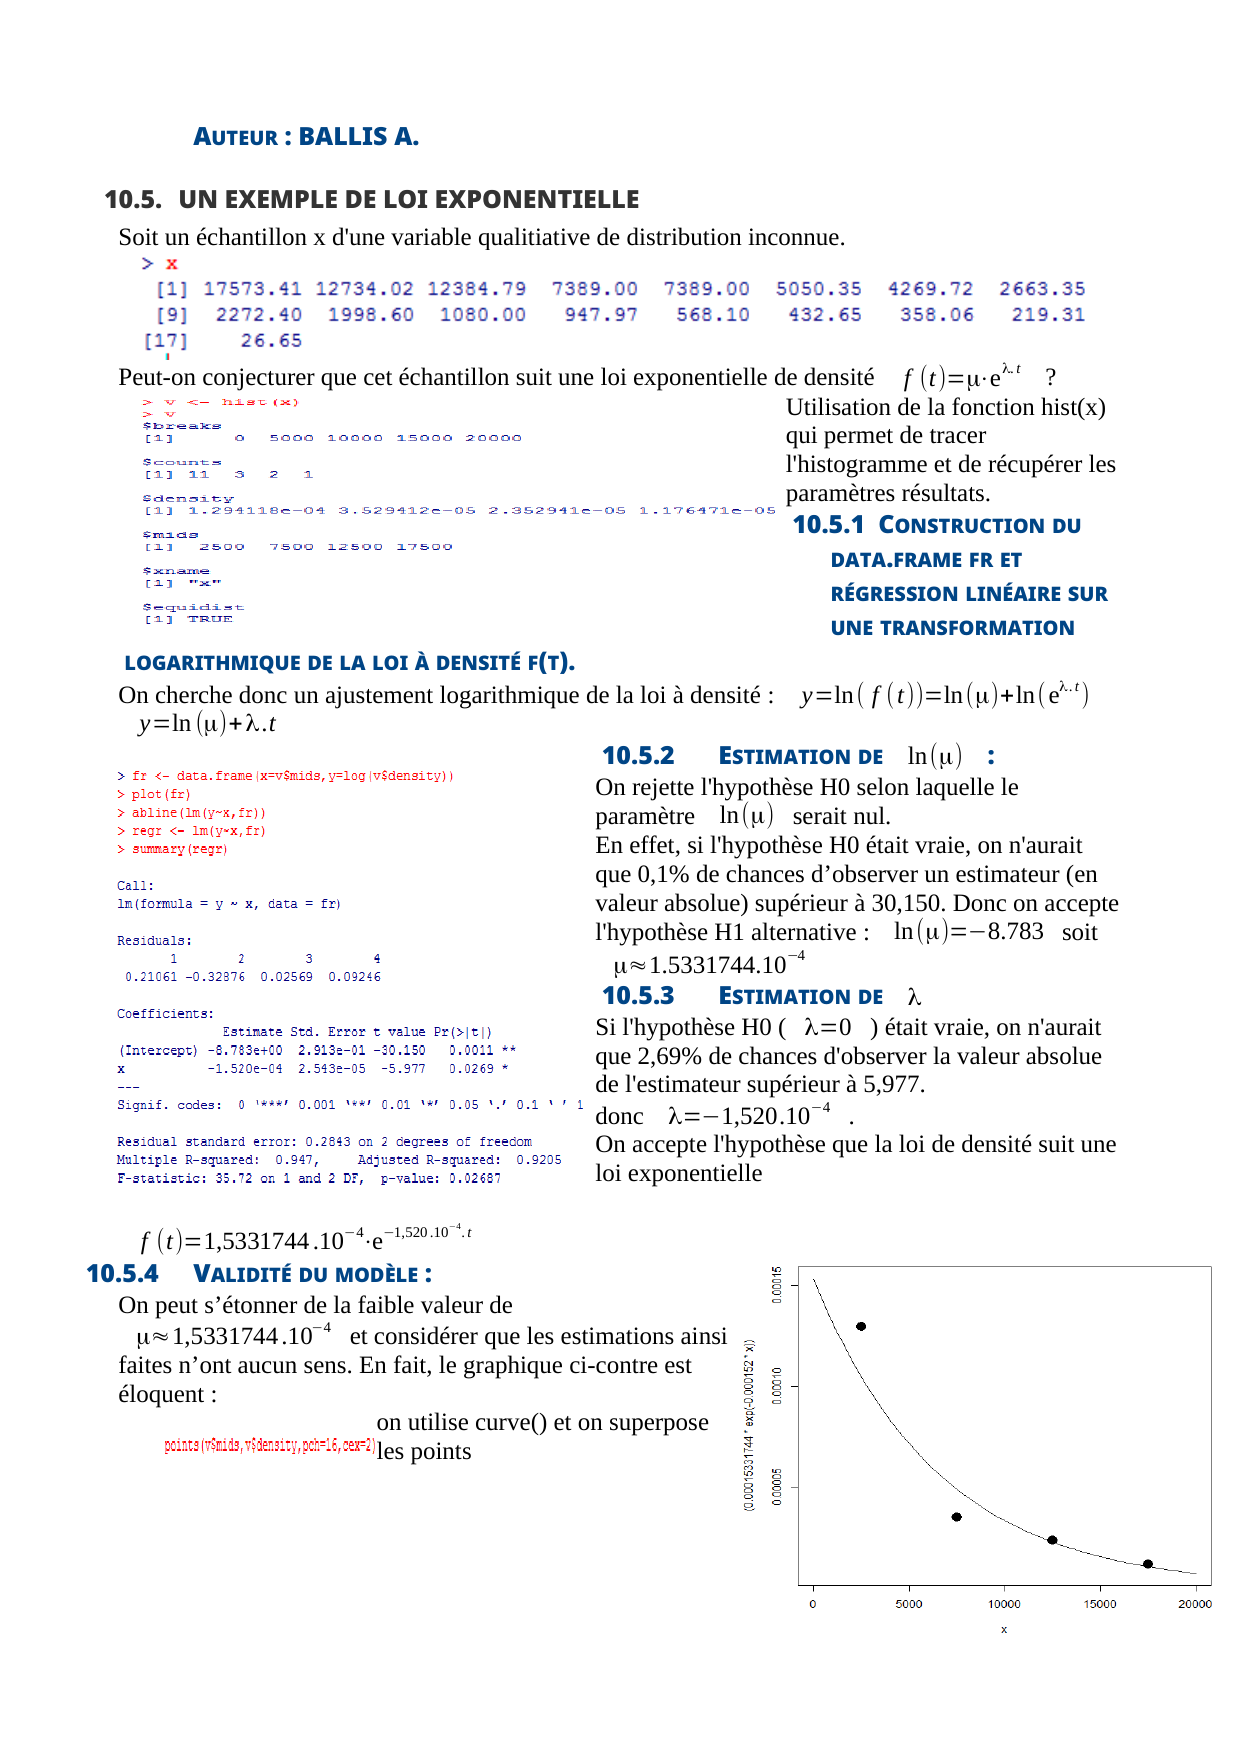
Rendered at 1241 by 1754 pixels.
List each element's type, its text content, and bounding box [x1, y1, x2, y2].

subtitle Validité du modèle : [79, 1256, 739, 1290]
text Si l'hypothèse H0 () était vraie, on n'aurait que 2,69% de chances d'observer la valeur absolue de l'estimateur supérieur à 5,977. [596, 1012, 1123, 1098]
picture [163, 1434, 377, 1461]
text Peut-on conjecturer que cet échantillon suit une loi exponentielle de densité ? [118, 250, 1123, 392]
text On cherche donc un ajustement logarithmique de la loi à densité : [118, 677, 1123, 709]
text donc . [596, 1098, 1123, 1129]
picture [112, 760, 596, 1198]
text On rejette l'hypothèse H0 selon laquelle le paramètre serait nul. [596, 772, 1123, 831]
text Utilisation de la fonction hist(x) qui permet de tracer l'histogramme et de récupérer les paramètres résultats. [118, 392, 1123, 507]
text on utilise curve() et on superpose les points [118, 1407, 739, 1465]
picture [136, 250, 1105, 360]
subtitle Estimation de : [79, 738, 1117, 772]
subtitle Construction du data.frame fr et régression linéaire sur une transformation logarithmique de la loi à densité f(t). [79, 507, 1117, 677]
subtitle Estimation de [596, 978, 1117, 1012]
text En effet, si l'hypothèse H0 était vraie, on n'aurait que 0,1% de chances d’observer un estimateur (en valeur absolue) supérieur à 30,150. Donc on accepte l'hypothèse H1 alternative : soit [596, 831, 1123, 978]
picture [133, 395, 786, 634]
picture [739, 1216, 1240, 1648]
subtitle On accepte l'hypothèse que la loi de densité suit une loi exponentielle [596, 1129, 1123, 1187]
text On peut s’étonner de la faible valeur de et considérer que les estimations ainsi faites n’ont aucun sens. En fait, le graphique ci-contre est éloquent : [118, 1290, 739, 1407]
subtitle [79, 978, 112, 1012]
subtitle Un exemple de loi exponentielle [104, 182, 1123, 216]
text Soit un échantillon x d'une variable qualitiative de distribution inconnue. [118, 222, 1123, 250]
